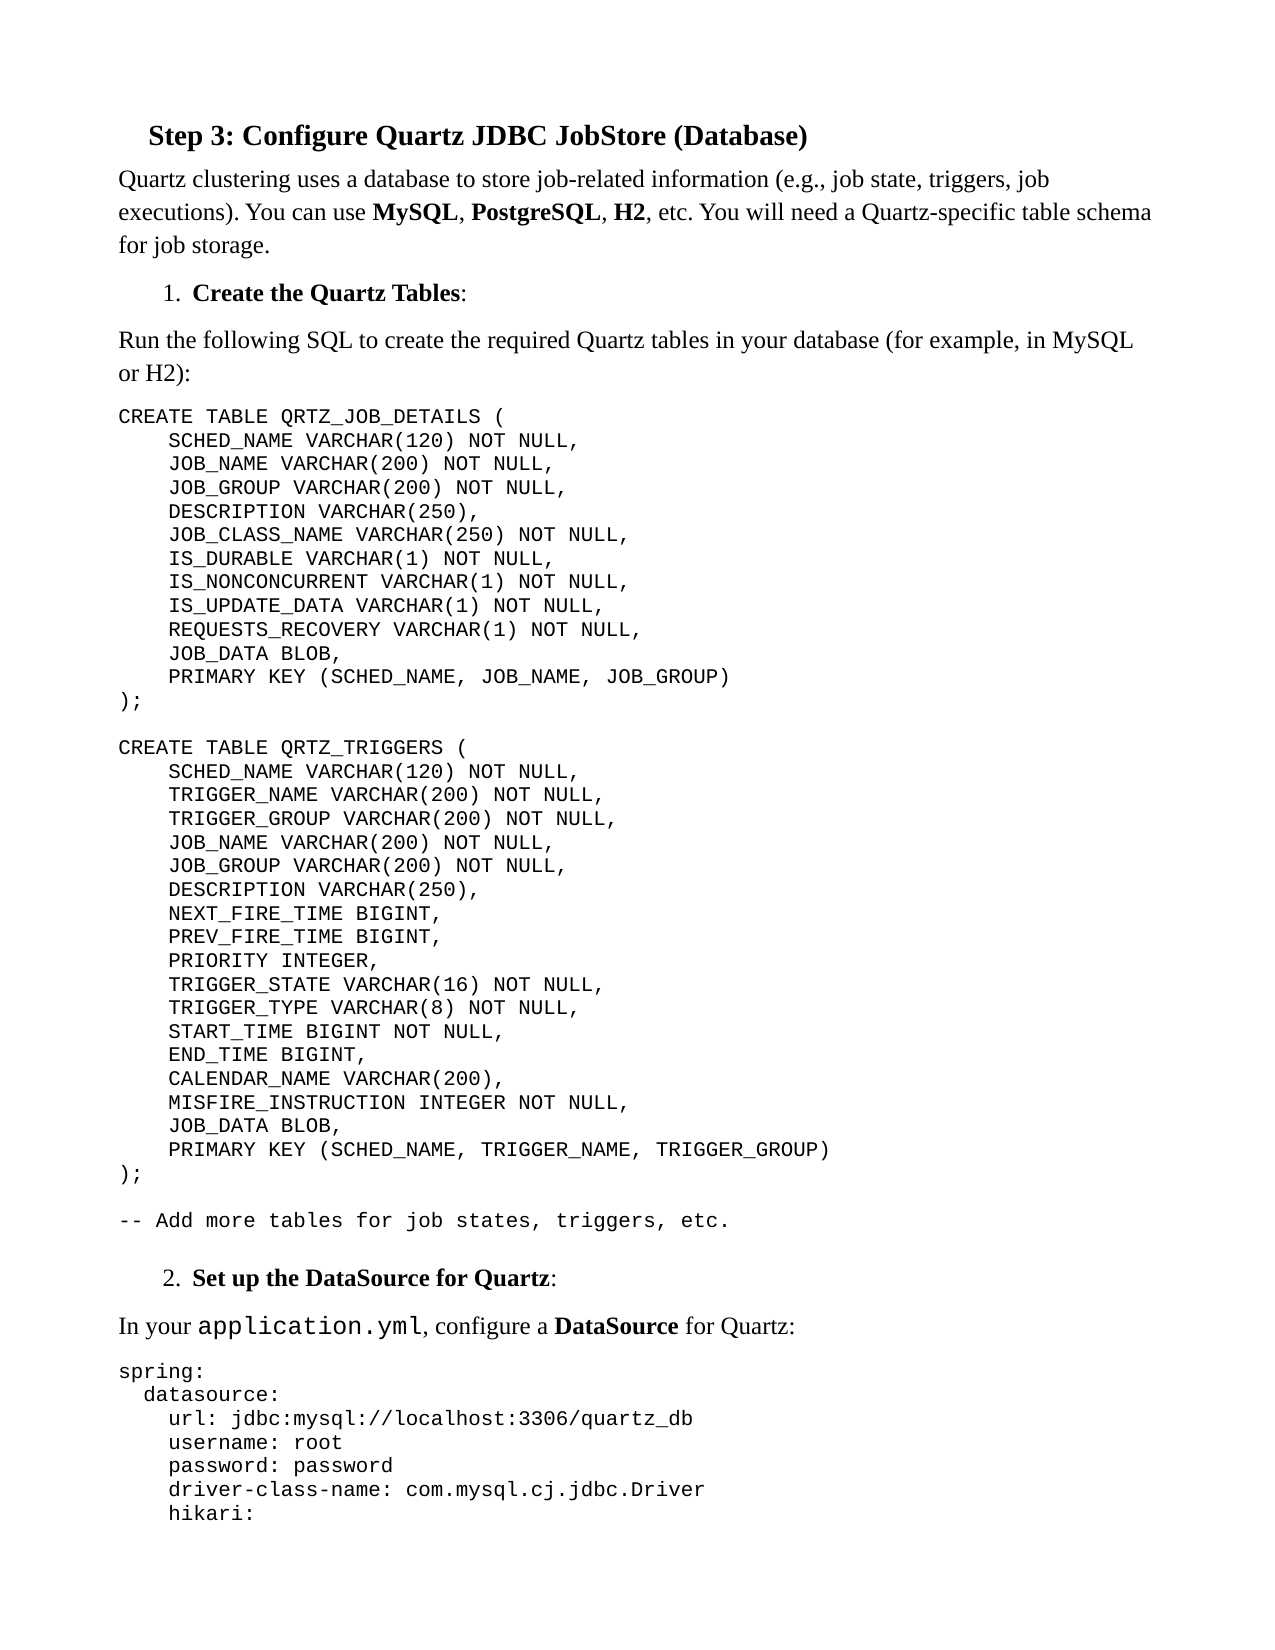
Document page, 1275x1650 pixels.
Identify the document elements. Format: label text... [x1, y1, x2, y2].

text url: jdbc:mysql://localhost:3306/quartz_db [118, 1408, 1157, 1432]
text In your application.yml, configure a DataSource for Quartz: [118, 1311, 1157, 1342]
text JOB_GROUP VARCHAR(200) NOT NULL, [118, 477, 1157, 501]
text SCHED_NAME VARCHAR(120) NOT NULL, [118, 761, 1157, 784]
text JOB_CLASS_NAME VARCHAR(250) NOT NULL, [118, 524, 1157, 548]
text END_TIME BIGINT, [118, 1044, 1157, 1068]
text PREV_FIRE_TIME BIGINT, [118, 926, 1157, 950]
text JOB_NAME VARCHAR(200) NOT NULL, [118, 453, 1157, 477]
text JOB_NAME VARCHAR(200) NOT NULL, [118, 832, 1157, 855]
text ); [118, 1163, 1157, 1186]
text TRIGGER_NAME VARCHAR(200) NOT NULL, [118, 784, 1157, 808]
text TRIGGER_TYPE VARCHAR(8) NOT NULL, [118, 997, 1157, 1021]
text ); [118, 690, 1157, 713]
text datasource: [118, 1384, 1157, 1408]
text PRIMARY KEY (SCHED_NAME, JOB_NAME, JOB_GROUP) [118, 666, 1157, 690]
text driver-class-name: com.mysql.cj.jdbc.Driver [118, 1479, 1157, 1503]
text spring: [118, 1361, 1157, 1384]
text password: password [118, 1455, 1157, 1479]
text -- Add more tables for job states, triggers, etc. [118, 1210, 1157, 1234]
text JOB_GROUP VARCHAR(200) NOT NULL, [118, 855, 1157, 879]
text CREATE TABLE QRTZ_JOB_DETAILS ( [118, 406, 1157, 430]
list Create the Quartz Tables: [162, 278, 1157, 307]
text TRIGGER_STATE VARCHAR(16) NOT NULL, [118, 973, 1157, 997]
text MISFIRE_INSTRUCTION INTEGER NOT NULL, [118, 1092, 1157, 1115]
text JOB_DATA BLOB, [118, 1115, 1157, 1139]
subtitle ✅ Step 3: Configure Quartz JDBC JobStore (Database) [118, 118, 1157, 152]
text CALENDAR_NAME VARCHAR(200), [118, 1068, 1157, 1092]
text PRIORITY INTEGER, [118, 950, 1157, 973]
text DESCRIPTION VARCHAR(250), [118, 501, 1157, 524]
text JOB_DATA BLOB, [118, 642, 1157, 666]
text hikari: [118, 1503, 1157, 1526]
text PRIMARY KEY (SCHED_NAME, TRIGGER_NAME, TRIGGER_GROUP) [118, 1139, 1157, 1163]
text DESCRIPTION VARCHAR(250), [118, 879, 1157, 903]
text Run the following SQL to create the required Quartz tables in your database (for example, in MySQL or H2): [118, 325, 1157, 387]
text Quartz clustering uses a database to store job-related information (e.g., job state, triggers, job executions). You can use MySQL, PostgreSQL, H2, etc. You will need a Quartz-specific table schema for job storage. [118, 164, 1157, 259]
text username: root [118, 1432, 1157, 1455]
text IS_NONCONCURRENT VARCHAR(1) NOT NULL, [118, 572, 1157, 595]
text SCHED_NAME VARCHAR(120) NOT NULL, [118, 430, 1157, 453]
text IS_UPDATE_DATA VARCHAR(1) NOT NULL, [118, 595, 1157, 619]
text CREATE TABLE QRTZ_TRIGGERS ( [118, 737, 1157, 761]
text NEXT_FIRE_TIME BIGINT, [118, 903, 1157, 926]
text START_TIME BIGINT NOT NULL, [118, 1021, 1157, 1044]
text IS_DURABLE VARCHAR(1) NOT NULL, [118, 548, 1157, 572]
text REQUESTS_RECOVERY VARCHAR(1) NOT NULL, [118, 619, 1157, 642]
list Set up the DataSource for Quartz: [162, 1263, 1157, 1292]
text TRIGGER_GROUP VARCHAR(200) NOT NULL, [118, 808, 1157, 832]
